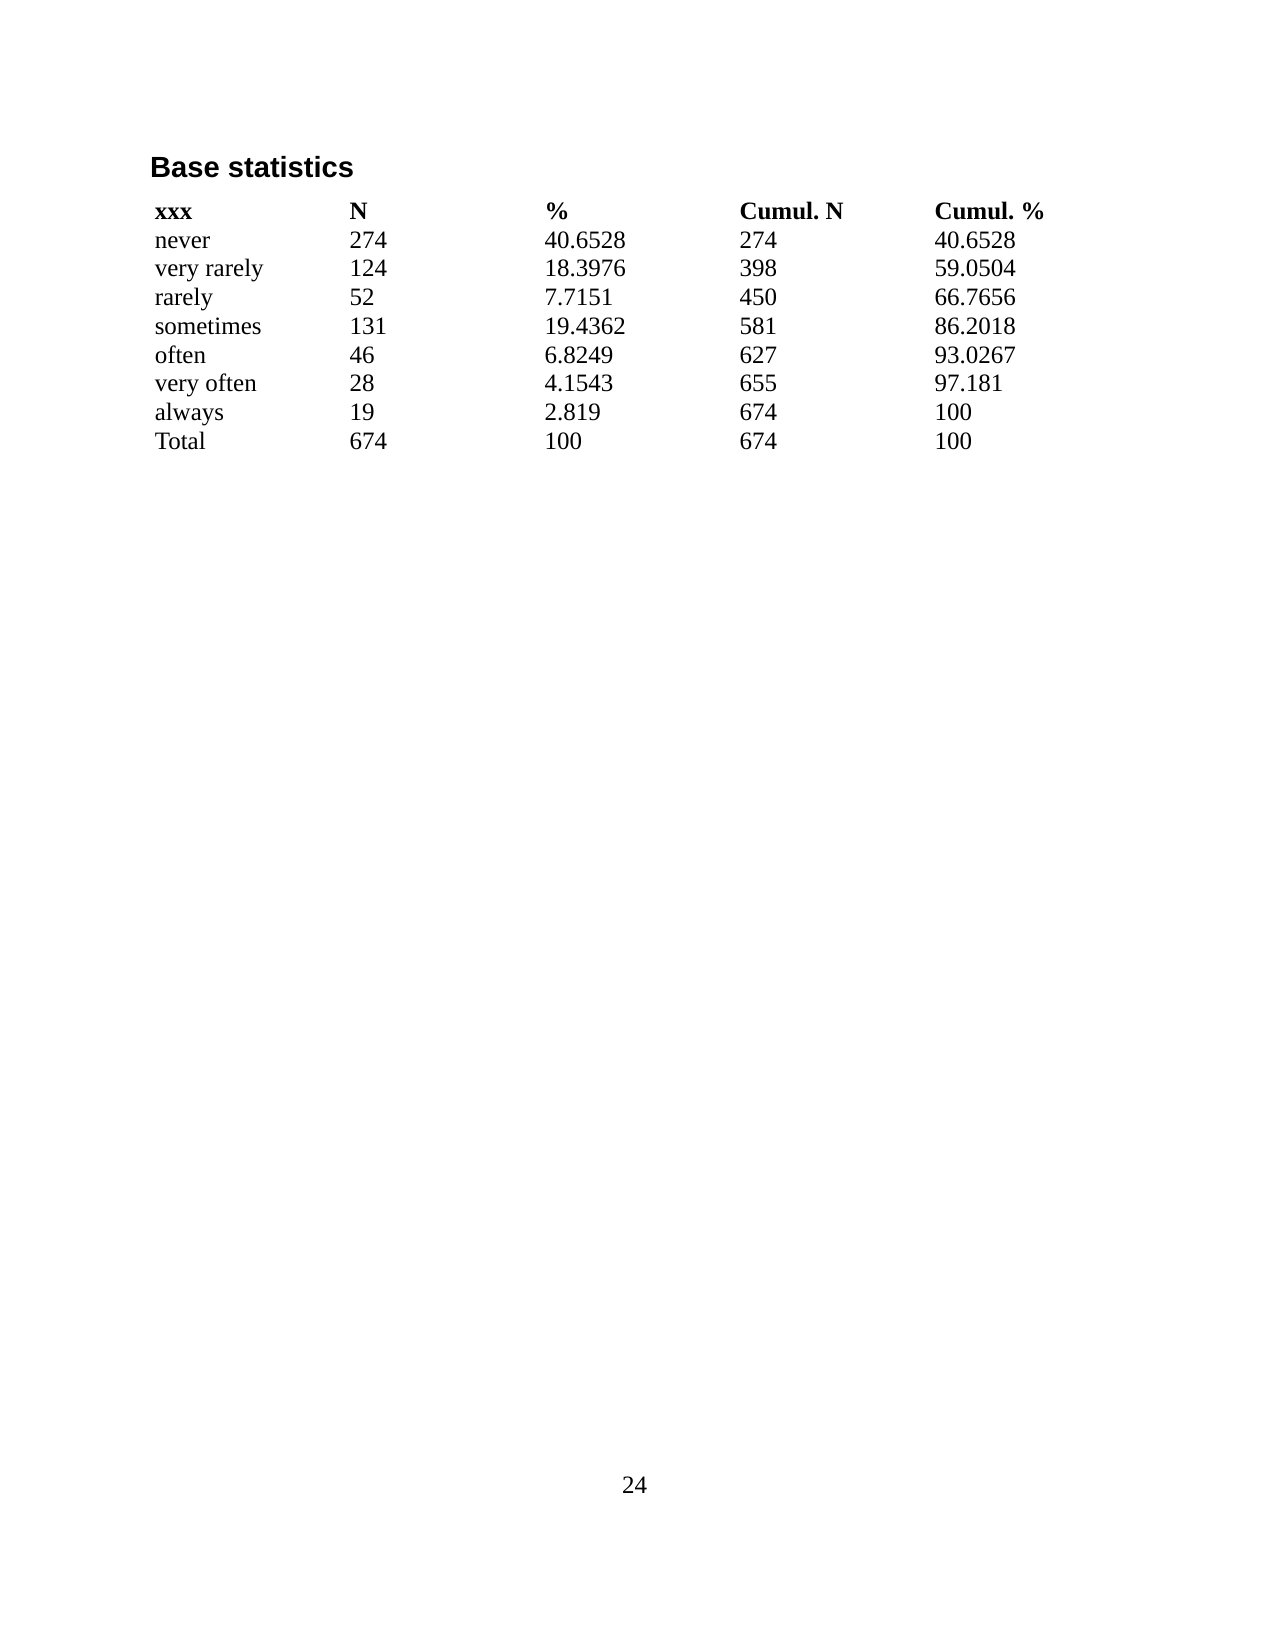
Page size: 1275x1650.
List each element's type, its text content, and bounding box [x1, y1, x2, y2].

table_cell 46 [345, 340, 540, 368]
table_cell 28 [345, 369, 540, 397]
table_cell Total [150, 426, 345, 455]
table_cell 124 [345, 254, 540, 282]
table_cell rarely [150, 282, 345, 311]
table_cell 674 [735, 426, 930, 455]
table_cell 131 [345, 311, 540, 340]
table_header xxx [150, 196, 345, 225]
table_cell 655 [735, 369, 930, 397]
subtitle Base statistics [150, 150, 1125, 183]
table_cell 274 [345, 225, 540, 253]
table_cell never [150, 225, 345, 253]
table_cell 274 [735, 225, 930, 253]
table_cell 66.7656 [930, 282, 1125, 311]
table_cell 59.0504 [930, 254, 1125, 282]
table_cell 19 [345, 397, 540, 426]
table_cell 674 [345, 426, 540, 455]
table_cell 97.181 [930, 369, 1125, 397]
table_cell 7.7151 [540, 282, 735, 311]
table_header % [540, 196, 735, 225]
table_cell 100 [930, 426, 1125, 455]
table_cell 398 [735, 254, 930, 282]
table_cell 19.4362 [540, 311, 735, 340]
table_cell sometimes [150, 311, 345, 340]
table_cell 40.6528 [930, 225, 1125, 253]
table_cell 450 [735, 282, 930, 311]
table_cell 100 [930, 397, 1125, 426]
table_cell 581 [735, 311, 930, 340]
table_cell very often [150, 369, 345, 397]
table_cell 100 [540, 426, 735, 455]
table_header Cumul. N [735, 196, 930, 225]
table_cell always [150, 397, 345, 426]
table_cell 6.8249 [540, 340, 735, 368]
table_cell 18.3976 [540, 254, 735, 282]
table_cell 86.2018 [930, 311, 1125, 340]
table_cell often [150, 340, 345, 368]
table_cell very rarely [150, 254, 345, 282]
table_cell 40.6528 [540, 225, 735, 253]
table_cell 4.1543 [540, 369, 735, 397]
table_cell 627 [735, 340, 930, 368]
table_header N [345, 196, 540, 225]
table_cell 52 [345, 282, 540, 311]
table_cell 93.0267 [930, 340, 1125, 368]
table_cell 674 [735, 397, 930, 426]
table_header Cumul. % [930, 196, 1125, 225]
table_cell 2.819 [540, 397, 735, 426]
